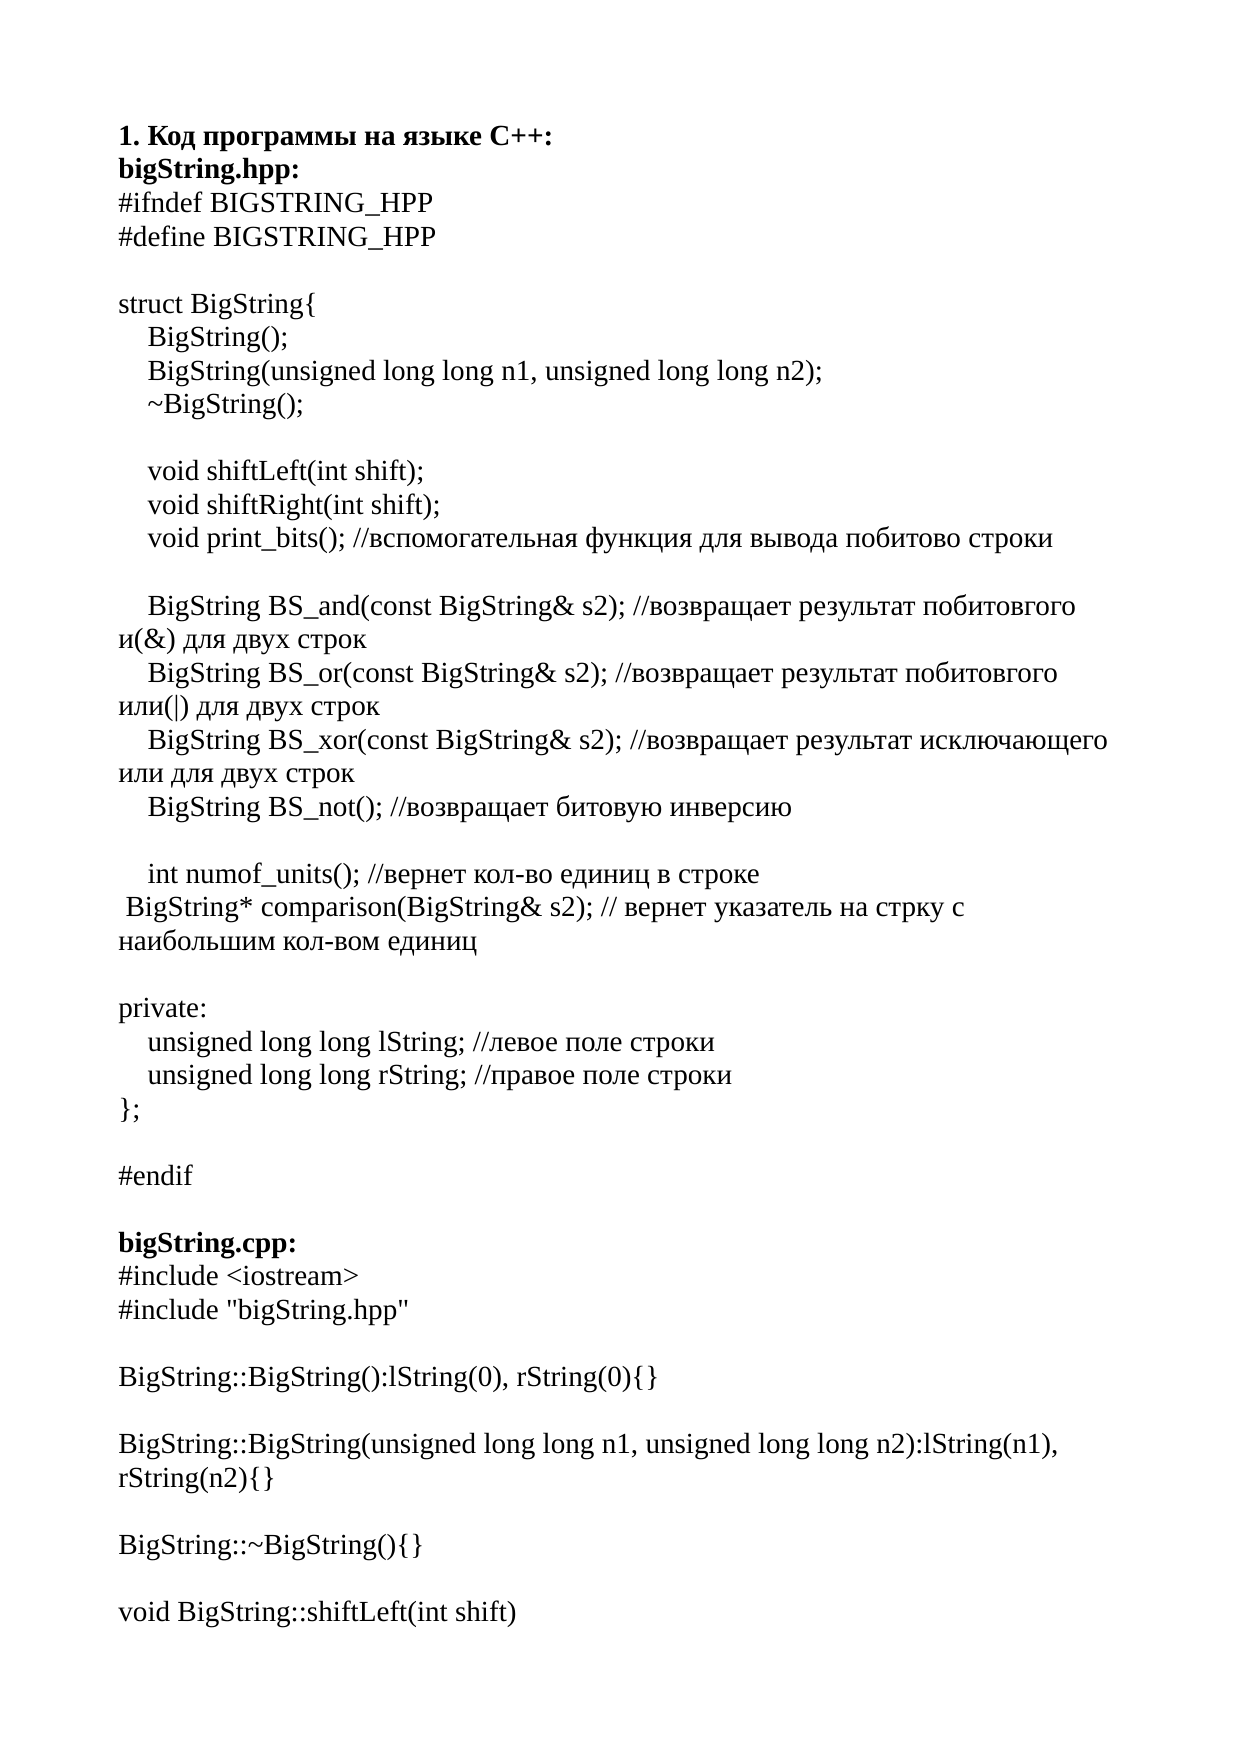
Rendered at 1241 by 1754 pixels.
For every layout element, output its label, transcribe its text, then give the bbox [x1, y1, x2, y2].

text BigString::BigString(unsigned long long n1, unsigned long long n2):lString(n1), rString(n2){} [118, 1426, 1122, 1493]
text BigString BS_or(const BigString& s2); //возвращает результат побитовгого или(|) для двух строк [118, 655, 1122, 722]
text int numof_units(); //вернет кол-во единиц в строке [118, 856, 1122, 889]
text BigString::~BigString(){} [118, 1527, 1122, 1560]
text #include "bigString.hpp" [118, 1292, 1122, 1326]
text #endif [118, 1158, 1122, 1191]
text BigString::BigString():lString(0), rString(0){} [118, 1359, 1122, 1393]
text BigString(unsigned long long n1, unsigned long long n2); [118, 353, 1122, 386]
text unsigned long long lString; //левое поле строки [118, 1024, 1122, 1057]
text BigString BS_not(); //возвращает битовую инверсию [118, 789, 1122, 822]
text BigString* comparison(BigString& s2); // вернет указатель на стрку с наибольшим кол-вом единиц [118, 889, 1122, 957]
text bigString.hpp: [118, 152, 1122, 185]
text #include <iostream> [118, 1258, 1122, 1292]
text BigString(); [118, 319, 1122, 353]
text BigString BS_and(const BigString& s2); //возвращает результат побитовгого и(&) для двух строк [118, 588, 1122, 655]
text void shiftRight(int shift); [118, 487, 1122, 521]
text #define BIGSTRING_HPP [118, 219, 1122, 252]
text unsigned long long rString; //правое поле строки [118, 1057, 1122, 1091]
text BigString BS_xor(const BigString& s2); //возвращает результат исключающего или для двух строк [118, 722, 1122, 789]
text void shiftLeft(int shift); [118, 453, 1122, 487]
text ~BigString(); [118, 386, 1122, 420]
text void BigString::shiftLeft(int shift) [118, 1594, 1122, 1627]
text }; [118, 1091, 1122, 1124]
text void print_bits(); //вспомогательная функция для вывода побитово строки [118, 521, 1122, 554]
text struct BigString{ [118, 286, 1122, 319]
text #ifndef BIGSTRING_HPP [118, 185, 1122, 219]
text bigString.cpp: [118, 1225, 1122, 1258]
text 1. Код программы на языке C++: [118, 118, 1122, 152]
text private: [118, 990, 1122, 1024]
